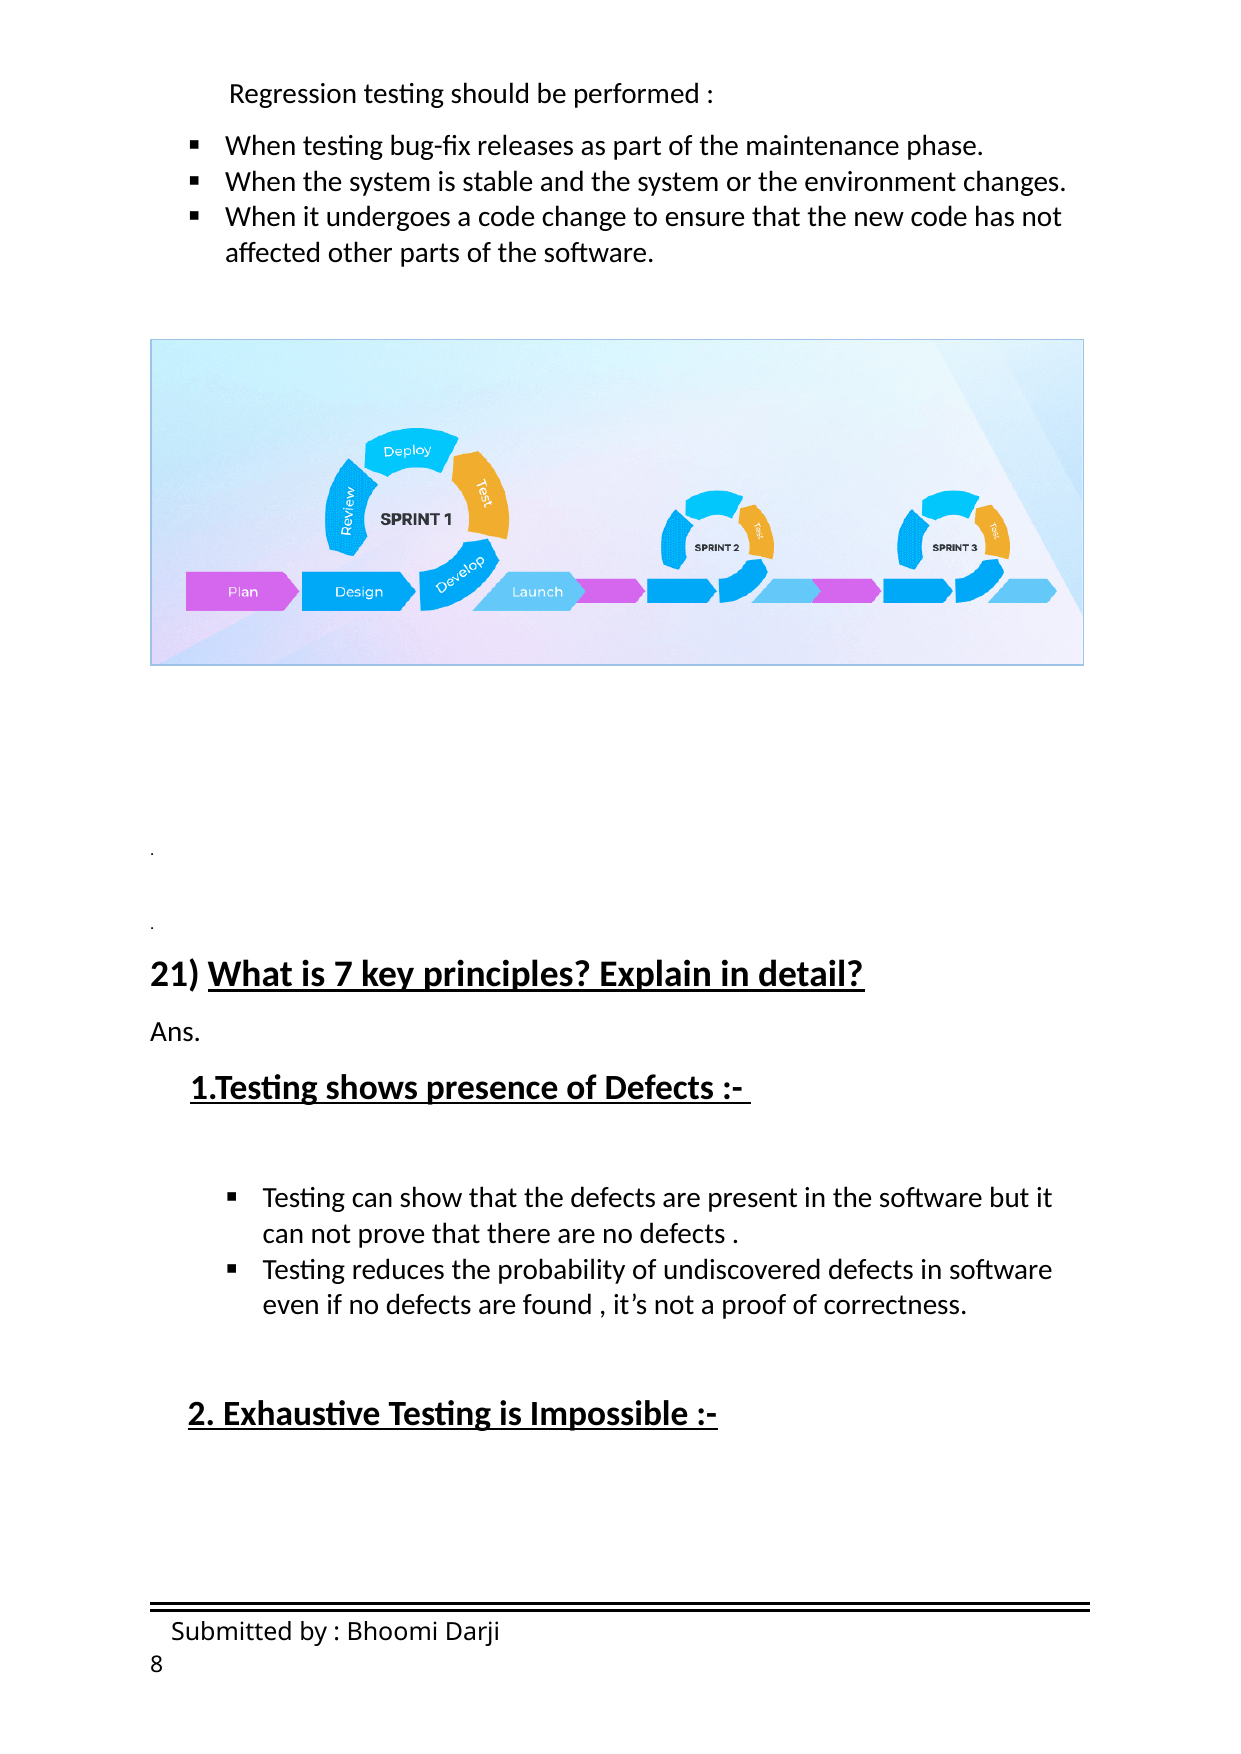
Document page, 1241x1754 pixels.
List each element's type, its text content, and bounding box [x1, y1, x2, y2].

list When the system is stable and the system or the environment changes. [187, 163, 1090, 198]
list Testing can show that the defects are present in the software but it can not prove that there are no defects . [225, 1179, 1090, 1251]
text 1.Testing shows presence of Defects :- [150, 1065, 1090, 1108]
text Regression testing should be performed : [150, 75, 1090, 111]
text . [150, 913, 1090, 933]
text Ans. [150, 1013, 1090, 1048]
list When it undergoes a code change to ensure that the new code has not affected other parts of the software. [187, 198, 1090, 270]
text . [150, 839, 1090, 859]
list When testing bug-fix releases as part of the maintenance phase. [187, 127, 1090, 163]
text 21) What is 7 key principles? Explain in detail? [150, 950, 1090, 996]
list Testing reduces the probability of undiscovered defects in software even if no defects are found , it’s not a proof of correctness. [225, 1251, 1090, 1322]
text 2. Exhaustive Testing is Impossible :- [187, 1391, 1090, 1434]
